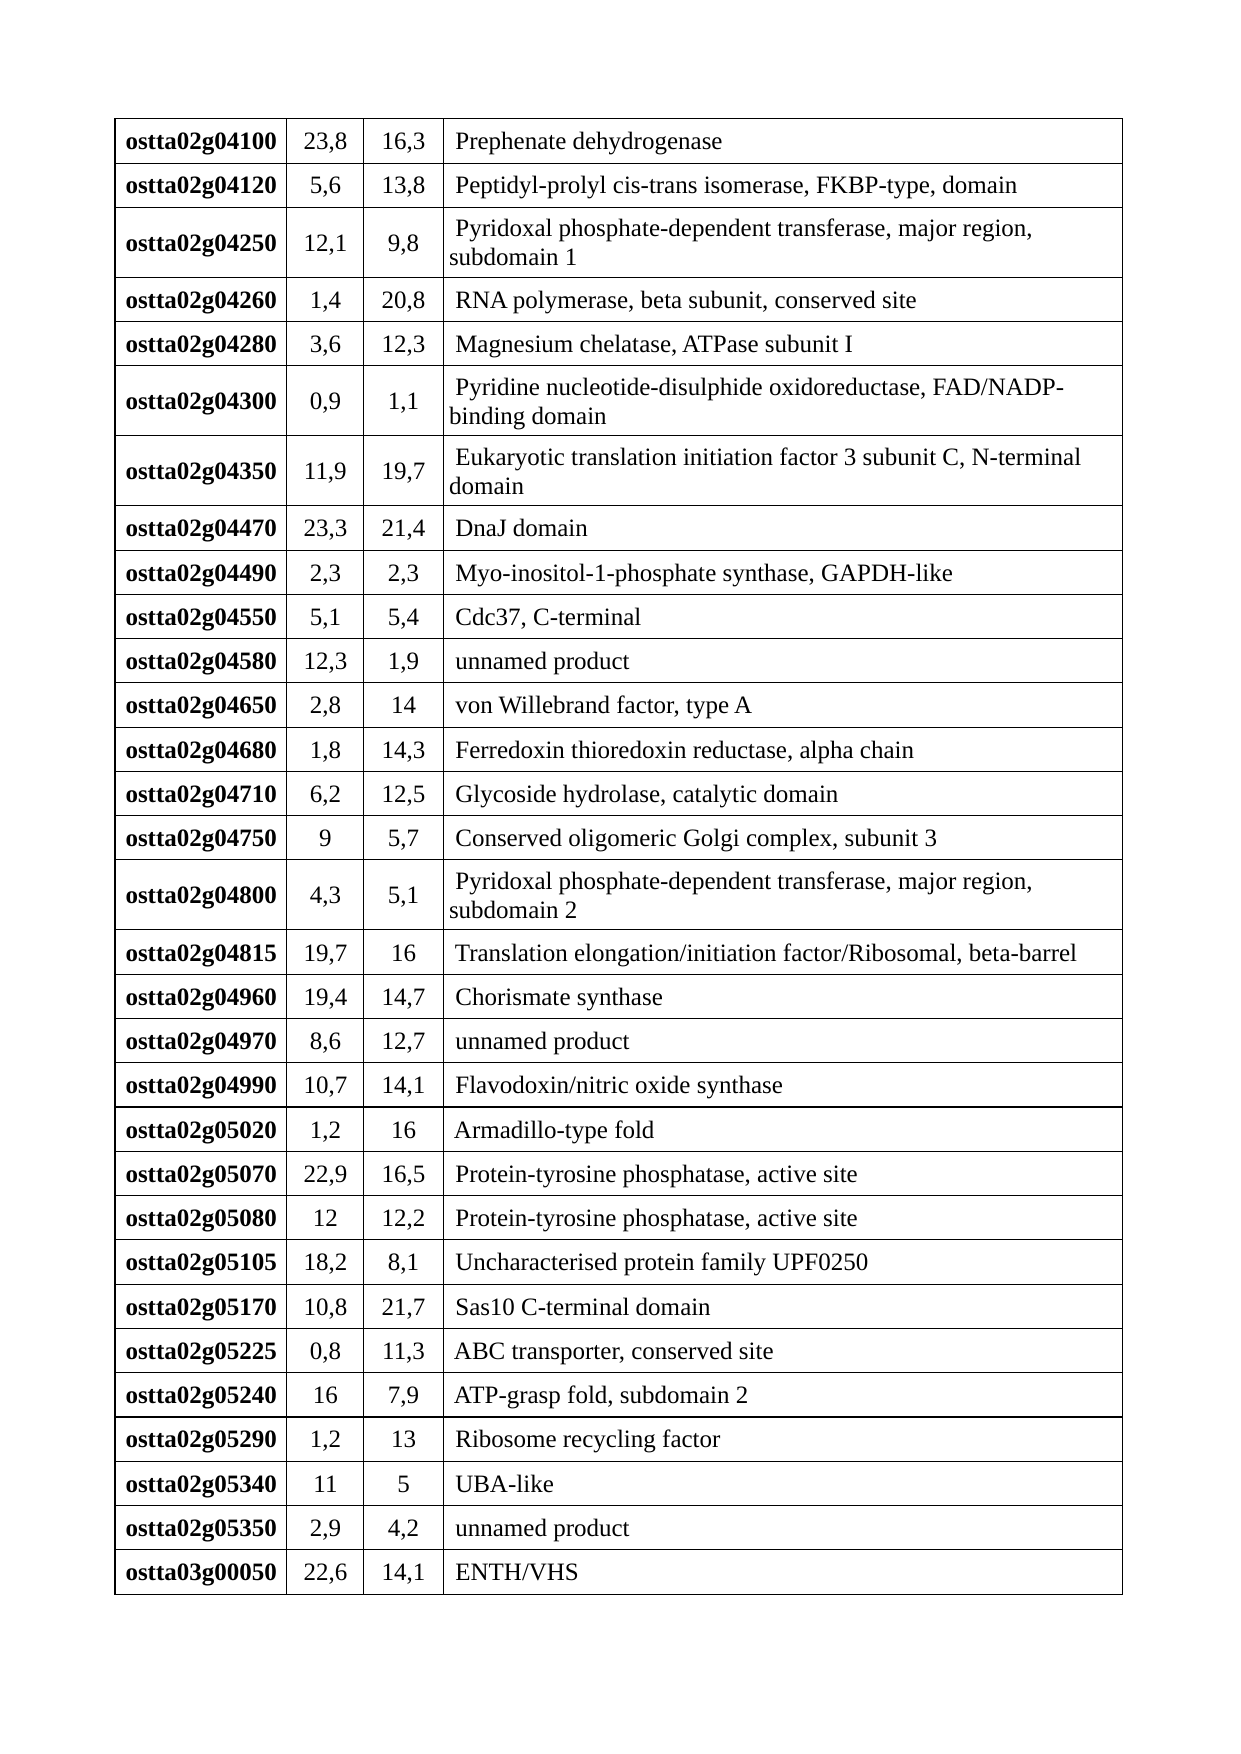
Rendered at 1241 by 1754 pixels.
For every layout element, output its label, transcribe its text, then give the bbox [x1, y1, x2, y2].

table_cell ostta02g04960 [116, 975, 286, 1018]
table_cell ostta02g04815 [116, 930, 286, 974]
table_cell [1123, 1416, 1240, 1461]
table_cell ostta02g05340 [116, 1462, 286, 1505]
table_cell Glycoside hydrolase, catalytic domain [444, 772, 1122, 815]
table_cell 13 [364, 1418, 443, 1461]
table_cell ostta02g04680 [116, 728, 286, 771]
table_cell 8,6 [287, 1019, 363, 1062]
table_cell [1123, 1151, 1240, 1195]
table_cell [1123, 1505, 1240, 1549]
table_cell [1123, 207, 1240, 277]
table_cell [1123, 321, 1240, 365]
table_cell ostta02g04100 [116, 119, 286, 162]
table_cell 14,7 [364, 975, 443, 1018]
table_cell [1123, 1239, 1240, 1283]
table_cell ostta02g04250 [116, 208, 286, 277]
table_cell [1123, 771, 1240, 815]
table_cell 16 [364, 930, 443, 974]
table_cell ostta02g04750 [116, 816, 286, 859]
table_cell [1123, 1461, 1240, 1505]
table_cell 1,1 [364, 366, 443, 435]
table_cell ostta02g05170 [116, 1285, 286, 1328]
table_cell Protein-tyrosine phosphatase, active site [444, 1152, 1122, 1195]
table_cell [1123, 435, 1240, 505]
table_cell 14,1 [364, 1063, 443, 1106]
table_cell ostta02g04120 [116, 164, 286, 207]
table_cell 5,1 [364, 860, 443, 929]
table_cell 14,1 [364, 1550, 443, 1593]
table_cell Protein-tyrosine phosphatase, active site [444, 1196, 1122, 1239]
table_cell Uncharacterised protein family UPF0250 [444, 1240, 1122, 1283]
table_cell 6,2 [287, 772, 363, 815]
table_cell unnamed product [444, 639, 1122, 682]
table_cell von Willebrand factor, type A [444, 683, 1122, 727]
table_cell 2,3 [364, 551, 443, 594]
table_cell Myo-inositol-1-phosphate synthase, GAPDH-like [444, 551, 1122, 594]
table_cell 5,7 [364, 816, 443, 859]
table_cell Armadillo-type fold [444, 1108, 1122, 1151]
table_cell 22,9 [287, 1152, 363, 1195]
table_cell 23,3 [287, 506, 363, 549]
table_cell Pyridoxal phosphate-dependent transferase, major region, subdomain 2 [444, 860, 1122, 929]
table_cell Cdc37, C-terminal [444, 595, 1122, 638]
table_cell 1,2 [287, 1108, 363, 1151]
table_cell Chorismate synthase [444, 975, 1122, 1018]
table_cell 1,2 [287, 1418, 363, 1461]
table_cell 14,3 [364, 728, 443, 771]
table_cell ostta02g04990 [116, 1063, 286, 1106]
table_cell 1,9 [364, 639, 443, 682]
table_cell 20,8 [364, 278, 443, 321]
table_cell [1123, 277, 1240, 321]
table_cell unnamed product [444, 1506, 1122, 1549]
table_cell DnaJ domain [444, 506, 1122, 549]
table_cell 12,7 [364, 1019, 443, 1062]
table_cell ostta02g05350 [116, 1506, 286, 1549]
table_cell 19,4 [287, 975, 363, 1018]
table_cell 11,9 [287, 436, 363, 505]
table_cell Pyridine nucleotide-disulphide oxidoreductase, FAD/NADP-binding domain [444, 366, 1122, 435]
table_cell 1,4 [287, 278, 363, 321]
table_cell [1123, 815, 1240, 859]
table_cell 19,7 [287, 930, 363, 974]
table_cell [1123, 1284, 1240, 1328]
table_cell 2,8 [287, 683, 363, 727]
table_cell ATP-grasp fold, subdomain 2 [444, 1373, 1122, 1416]
table_cell 11,3 [364, 1329, 443, 1372]
table_cell Ribosome recycling factor [444, 1418, 1122, 1461]
table_cell 13,8 [364, 164, 443, 207]
table_cell 0,9 [287, 366, 363, 435]
table_cell Prephenate dehydrogenase [444, 119, 1122, 162]
table_cell 16 [364, 1108, 443, 1151]
table_cell ostta03g00050 [116, 1550, 286, 1593]
table_cell ostta02g04350 [116, 436, 286, 505]
table_cell ostta02g04280 [116, 322, 286, 365]
table_cell 12,2 [364, 1196, 443, 1239]
table_cell Translation elongation/initiation factor/Ribosomal, beta-barrel [444, 930, 1122, 974]
table_cell 10,7 [287, 1063, 363, 1106]
table_cell 16 [287, 1373, 363, 1416]
table_cell 5,4 [364, 595, 443, 638]
table_cell ABC transporter, conserved site [444, 1329, 1122, 1372]
table_cell [1123, 1549, 1240, 1593]
table_cell [1123, 1328, 1240, 1372]
table_cell 4,3 [287, 860, 363, 929]
table_cell Conserved oligomeric Golgi complex, subunit 3 [444, 816, 1122, 859]
table_cell ostta02g04710 [116, 772, 286, 815]
table_cell 16,3 [364, 119, 443, 162]
table_cell 10,8 [287, 1285, 363, 1328]
table_cell Flavodoxin/nitric oxide synthase [444, 1063, 1122, 1106]
table_cell [1123, 365, 1240, 435]
table_cell [1123, 682, 1240, 727]
table_cell Ferredoxin thioredoxin reductase, alpha chain [444, 728, 1122, 771]
table_cell 19,7 [364, 436, 443, 505]
table_cell ostta02g04470 [116, 506, 286, 549]
table_cell [1123, 505, 1240, 549]
table_cell 9,8 [364, 208, 443, 277]
table_cell Peptidyl-prolyl cis-trans isomerase, FKBP-type, domain [444, 164, 1122, 207]
table_cell ostta02g05290 [116, 1418, 286, 1461]
table_cell 21,7 [364, 1285, 443, 1328]
table_cell [1123, 1062, 1240, 1106]
table_cell ostta02g05240 [116, 1373, 286, 1416]
table_cell 23,8 [287, 119, 363, 162]
table_cell 14 [364, 683, 443, 727]
table_cell 0,8 [287, 1329, 363, 1372]
table_cell ostta02g05070 [116, 1152, 286, 1195]
table_cell 12,3 [287, 639, 363, 682]
table_cell 16,5 [364, 1152, 443, 1195]
table_cell 7,9 [364, 1373, 443, 1416]
table_cell [1123, 163, 1240, 207]
table_cell 21,4 [364, 506, 443, 549]
table_cell 22,6 [287, 1550, 363, 1593]
table_cell 5 [364, 1462, 443, 1505]
table_cell [1123, 1018, 1240, 1062]
table_cell UBA-like [444, 1462, 1122, 1505]
table_cell [1123, 1195, 1240, 1239]
table_cell 9 [287, 816, 363, 859]
table_cell 18,2 [287, 1240, 363, 1283]
table_cell 2,9 [287, 1506, 363, 1549]
table_cell ostta02g04650 [116, 683, 286, 727]
table_cell [1123, 929, 1240, 974]
table_cell 12 [287, 1196, 363, 1239]
table_cell ENTH/VHS [444, 1550, 1122, 1593]
table_cell ostta02g04550 [116, 595, 286, 638]
table_cell 8,1 [364, 1240, 443, 1283]
table_cell 2,3 [287, 551, 363, 594]
table_cell ostta02g04490 [116, 551, 286, 594]
table_cell RNA polymerase, beta subunit, conserved site [444, 278, 1122, 321]
table_cell 1,8 [287, 728, 363, 771]
table_cell 3,6 [287, 322, 363, 365]
table_cell ostta02g05225 [116, 1329, 286, 1372]
table_cell ostta02g05020 [116, 1108, 286, 1151]
table_cell 11 [287, 1462, 363, 1505]
table_cell 12,5 [364, 772, 443, 815]
table_cell 12,3 [364, 322, 443, 365]
table_cell 5,1 [287, 595, 363, 638]
table_cell Sas10 C-terminal domain [444, 1285, 1122, 1328]
table_cell ostta02g04300 [116, 366, 286, 435]
table_cell [1123, 974, 1240, 1018]
table_cell ostta02g04800 [116, 860, 286, 929]
table_cell [1123, 727, 1240, 771]
table_cell [1123, 118, 1240, 162]
table_cell ostta02g04580 [116, 639, 286, 682]
table_cell [1123, 638, 1240, 682]
table_cell ostta02g04970 [116, 1019, 286, 1062]
table_cell [1123, 594, 1240, 638]
table_cell [1123, 550, 1240, 594]
table_cell [1123, 859, 1240, 929]
table_cell Eukaryotic translation initiation factor 3 subunit C, N-terminal domain [444, 436, 1122, 505]
table_cell unnamed product [444, 1019, 1122, 1062]
table_cell 5,6 [287, 164, 363, 207]
table_cell 12,1 [287, 208, 363, 277]
table_cell ostta02g04260 [116, 278, 286, 321]
table_cell Magnesium chelatase, ATPase subunit I [444, 322, 1122, 365]
table_cell ostta02g05105 [116, 1240, 286, 1283]
table_cell [1123, 1372, 1240, 1416]
table_cell [1123, 1106, 1240, 1151]
table_cell Pyridoxal phosphate-dependent transferase, major region, subdomain 1 [444, 208, 1122, 277]
table_cell 4,2 [364, 1506, 443, 1549]
table_cell ostta02g05080 [116, 1196, 286, 1239]
